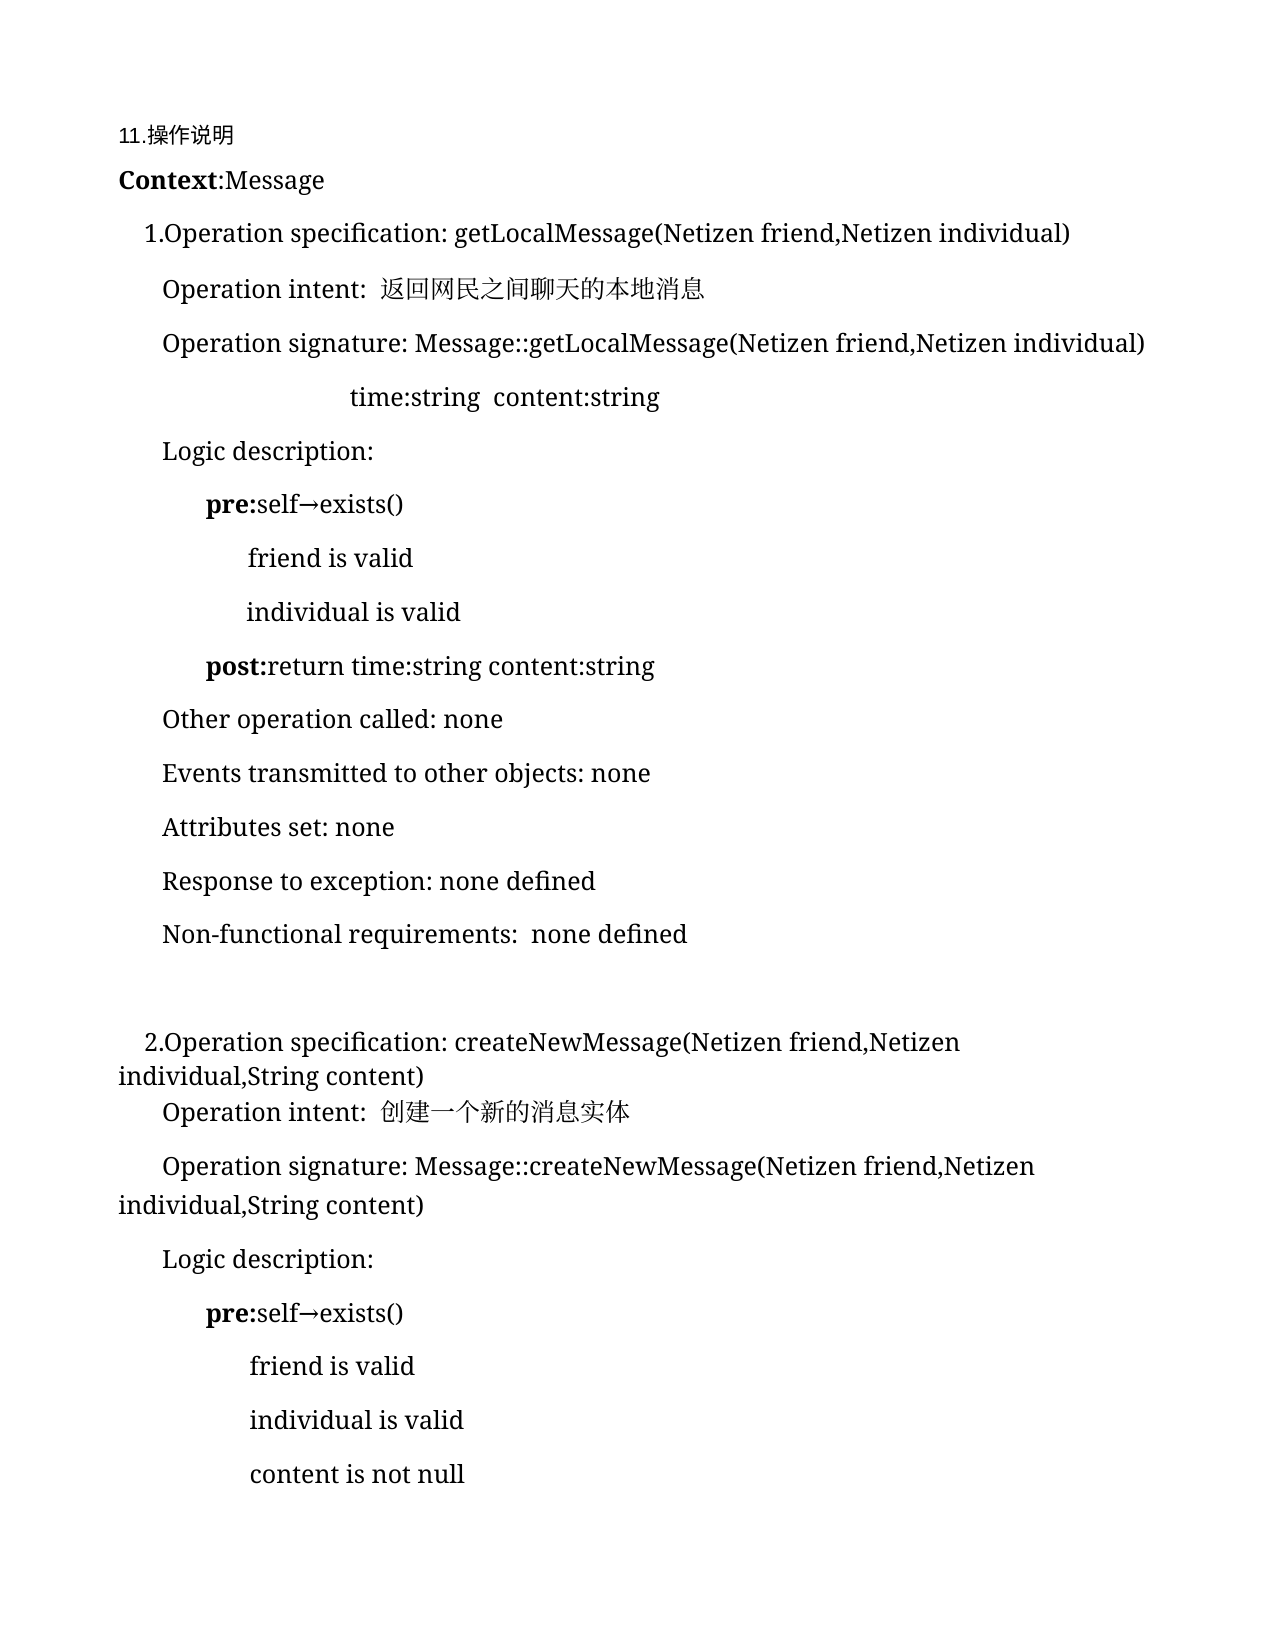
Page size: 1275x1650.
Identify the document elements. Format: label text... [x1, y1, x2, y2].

text Other operation called: none [118, 702, 1157, 736]
text 2.Operation specification: createNewMessage(Netizen friend,Netizen individual,String content) [118, 1024, 1157, 1093]
text Operation signature: Message::getLocalMessage(Netizen friend,Netizen individual) [118, 326, 1157, 360]
text Operation intent: 创建一个新的消息实体 [118, 1093, 1157, 1129]
text Logic description: [118, 1241, 1157, 1276]
text content is not null [118, 1456, 1157, 1491]
text time:string content:string [118, 379, 1157, 413]
subtitle 11.操作说明 [118, 118, 1157, 150]
text Non-functional requirements: none defined [118, 917, 1157, 951]
text Logic description: [118, 433, 1157, 467]
text friend is valid [118, 1349, 1157, 1383]
text post:return time:string content:string [118, 648, 1157, 682]
text Operation intent: 返回网民之间聊天的本地消息 [118, 270, 1157, 306]
text Events transmitted to other objects: none [118, 756, 1157, 790]
text Response to exception: none defined [118, 863, 1157, 897]
text pre:self→exists() [118, 487, 1157, 521]
text individual is valid [118, 1403, 1157, 1437]
text pre:self→exists() [118, 1295, 1157, 1329]
text Context:Message [118, 162, 1157, 196]
text 1.Operation specification: getLocalMessage(Netizen friend,Netizen individual) [118, 216, 1157, 250]
text individual is valid [118, 594, 1157, 628]
text friend is valid [118, 541, 1157, 575]
text Operation signature: Message::createNewMessage(Netizen friend,Netizen individual,String content) [118, 1148, 1157, 1222]
text Attributes set: none [118, 809, 1157, 843]
